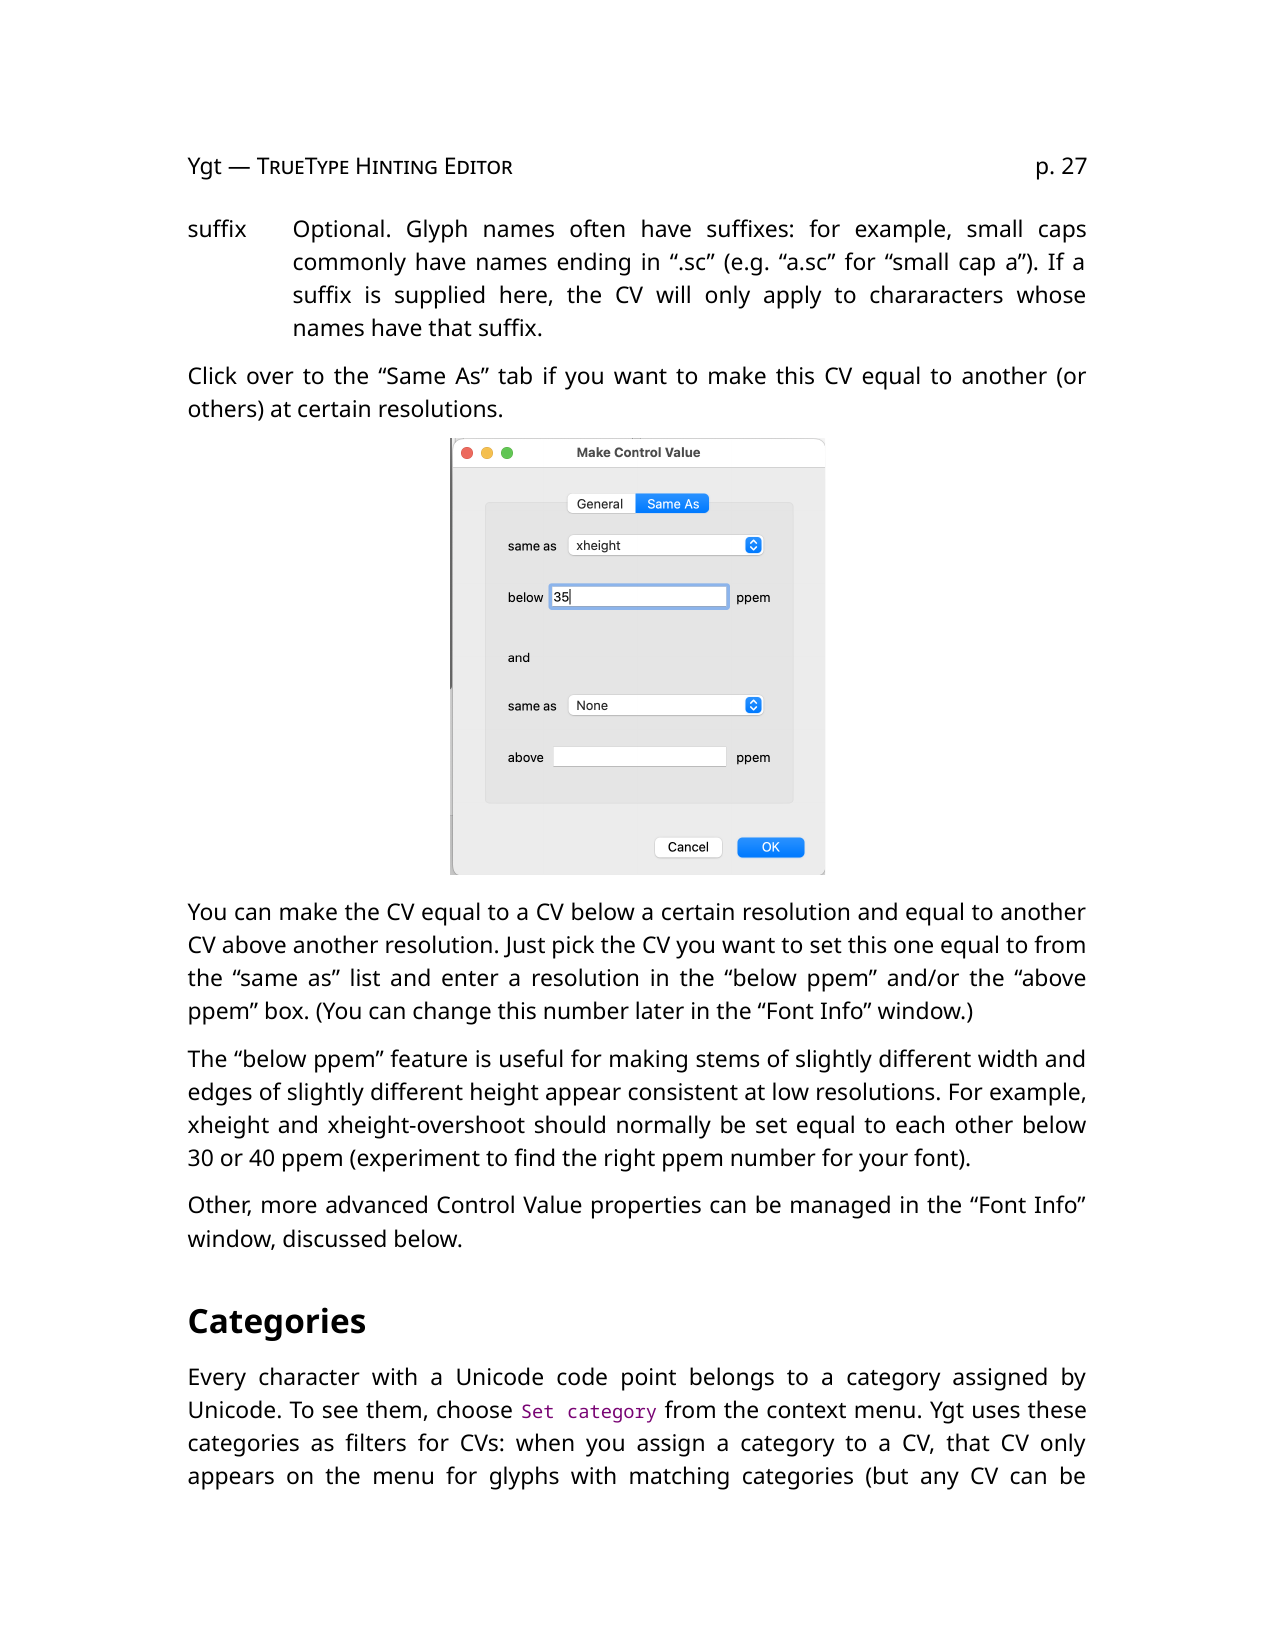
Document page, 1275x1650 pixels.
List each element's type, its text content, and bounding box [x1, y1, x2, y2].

text Click over to the “Same As” tab if you want to make this CV equal to another (or others) at certain resolutions. [187, 358, 1087, 424]
text Other, more advanced Control Value properties can be managed in the “Font Info” window, discussed below. [187, 1188, 1087, 1254]
text suffix Optional. Glyph names often have suffixes: for example, small caps commonly have names ending in “.sc” (e.g. “a.sc” for “small cap a”). If a suffix is supplied here, the CV will only apply to chararacters whose names have that suffix. [187, 211, 1087, 343]
subtitle Categories [187, 1298, 1087, 1344]
text Every character with a Unicode code point belongs to a category assigned by Unicode. To see them, choose Set category from the context menu. Ygt uses these categories as filters for CVs: when you assign a category to a CV, that CV only appears on the menu for glyphs with matching categories (but any CV can be [187, 1359, 1087, 1491]
text The “below ppem” feature is useful for making stems of slightly different width and edges of slightly different height appear consistent at low resolutions. For example, xheight and xheight-overshoot should normally be set equal to each other below 30 or 40 ppem (experiment to find the right ppem number for your font). [187, 1041, 1087, 1173]
text You can make the CV equal to a CV below a certain resolution and equal to another CV above another resolution. Just pick the CV you want to set this one equal to from the “same as” list and enter a resolution in the “below ppem” and/or the “above ppem” box. (You can change this number later in the “Font Info” window.) [187, 894, 1087, 1026]
picture [450, 438, 826, 875]
